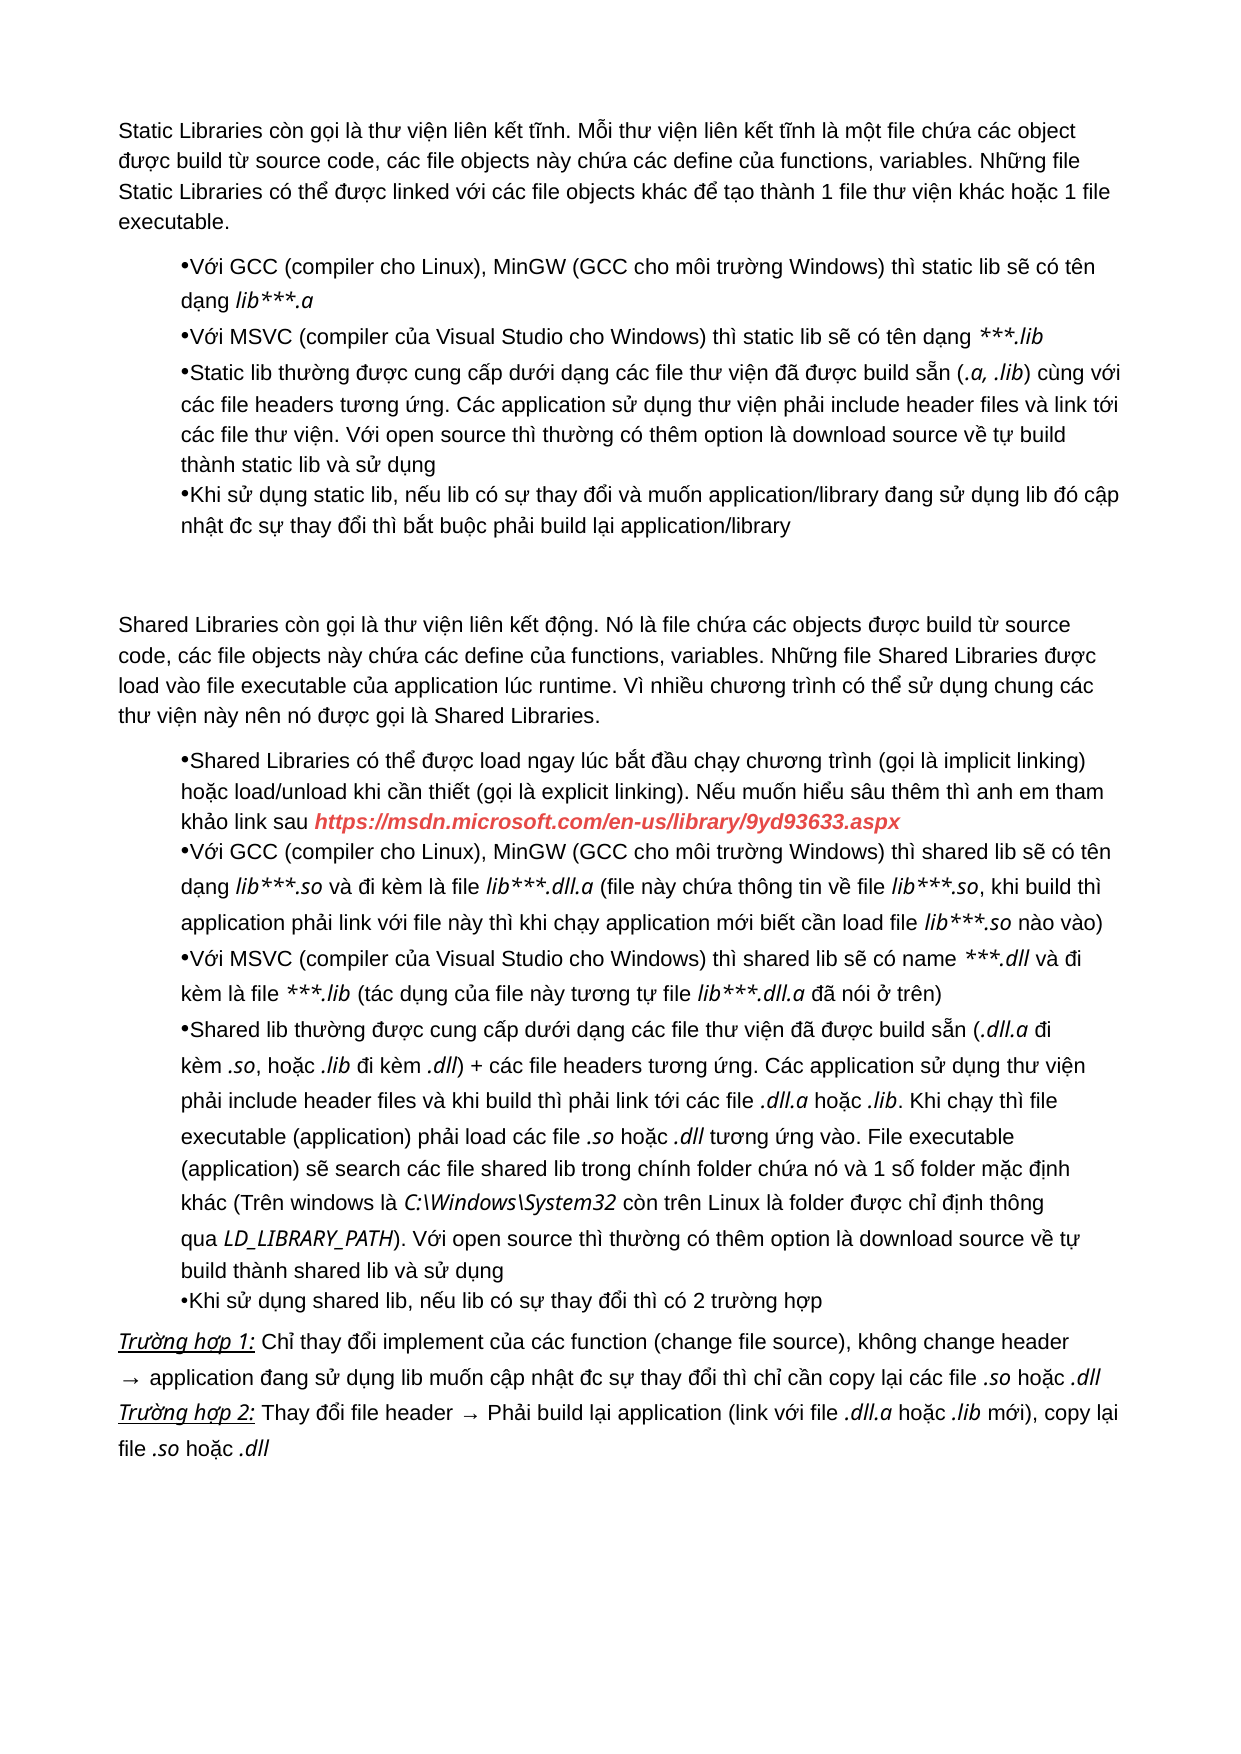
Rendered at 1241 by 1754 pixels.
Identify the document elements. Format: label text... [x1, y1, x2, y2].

list Shared lib thường được cung cấp dưới dạng các file thư viện đã được build sẵn (.dll.a đi kèm .so, hoặc .lib đi kèm .dll) + các file headers tương ứng. Các application sử dụng thư viện phải include header files và khi build thì phải link tới các file .dll.a hoặc .lib. Khi chạy thì file executable (application) phải load các file .so hoặc .dll tương ứng vào. File executable (application) sẽ search các file shared lib trong chính folder chứa nó và 1 số folder mặc định khác (Trên windows là C:\Windows\System32 còn trên Linux là folder được chỉ định thông qua LD_LIBRARY_PATH). Với open source thì thường có thêm option là download source về tự build thành shared lib và sử dụng [118, 1014, 1122, 1283]
text → application đang sử dụng lib muốn cập nhật đc sự thay đổi thì chỉ cần copy lại các file .so hoặc .dll [118, 1362, 1122, 1391]
text Shared Libraries còn gọi là thư viện liên kết động. Nó là file chứa các objects được build từ source code, các file objects này chứa các define của functions, variables. Những file Shared Libraries được load vào file executable của application lúc runtime. Vì nhiều chương trình có thể sử dụng chung các thư viện này nên nó được gọi là Shared Libraries. [118, 612, 1122, 728]
text Static Libraries còn gọi là thư viện liên kết tĩnh. Mỗi thư viện liên kết tĩnh là một file chứa các object được build từ source code, các file objects này chứa các define của functions, variables. Những file Static Libraries có thể được linked với các file objects khác để tạo thành 1 file thư viện khác hoặc 1 file executable. [118, 118, 1122, 234]
list Với GCC (compiler cho Linux), MinGW (GCC cho môi trường Windows) thì static lib sẽ có tên dạng lib***.a [118, 253, 1122, 315]
text Trường hợp 1: Chỉ thay đổi implement của các function (change file source), không change header [118, 1326, 1122, 1356]
text Trường hợp 2: Thay đổi file header → Phải build lại application (link với file .dll.a hoặc .lib mới), copy lại file .so hoặc .dll [118, 1397, 1122, 1463]
list Static lib thường được cung cấp dưới dạng các file thư viện đã được build sẵn (.a, .lib) cùng với các file headers tương ứng. Các application sử dụng thư viện phải include header files và link tới các file thư viện. Với open source thì thường có thêm option là download source về tự build thành static lib và sử dụng [118, 357, 1122, 477]
list Khi sử dụng static lib, nếu lib có sự thay đổi và muốn application/library đang sử dụng lib đó cập nhật đc sự thay đổi thì bắt buộc phải build lại application/library [118, 482, 1122, 538]
list Với MSVC (compiler của Visual Studio cho Windows) thì shared lib sẽ có name ***.dll và đi kèm là file ***.lib (tác dụng của file này tương tự file lib***.dll.a đã nói ở trên) [118, 942, 1122, 1008]
list Với GCC (compiler cho Linux), MinGW (GCC cho môi trường Windows) thì shared lib sẽ có tên dạng lib***.so và đi kèm là file lib***.dll.a (file này chứa thông tin về file lib***.so, khi build thì application phải link với file này thì khi chạy application mới biết cần load file lib***.so nào vào) [118, 839, 1122, 937]
list Khi sử dụng shared lib, nếu lib có sự thay đổi thì có 2 trường hợp [118, 1288, 1122, 1313]
list Với MSVC (compiler của Visual Studio cho Windows) thì static lib sẽ có tên dạng ***.lib [118, 321, 1122, 351]
list Shared Libraries có thể được load ngay lúc bắt đầu chạy chương trình (gọi là implicit linking) hoặc load/unload khi cần thiết (gọi là explicit linking). Nếu muốn hiểu sâu thêm thì anh em tham khảo link sau https://msdn.microsoft.com/en-us/library/9yd93633.aspx [118, 748, 1122, 834]
